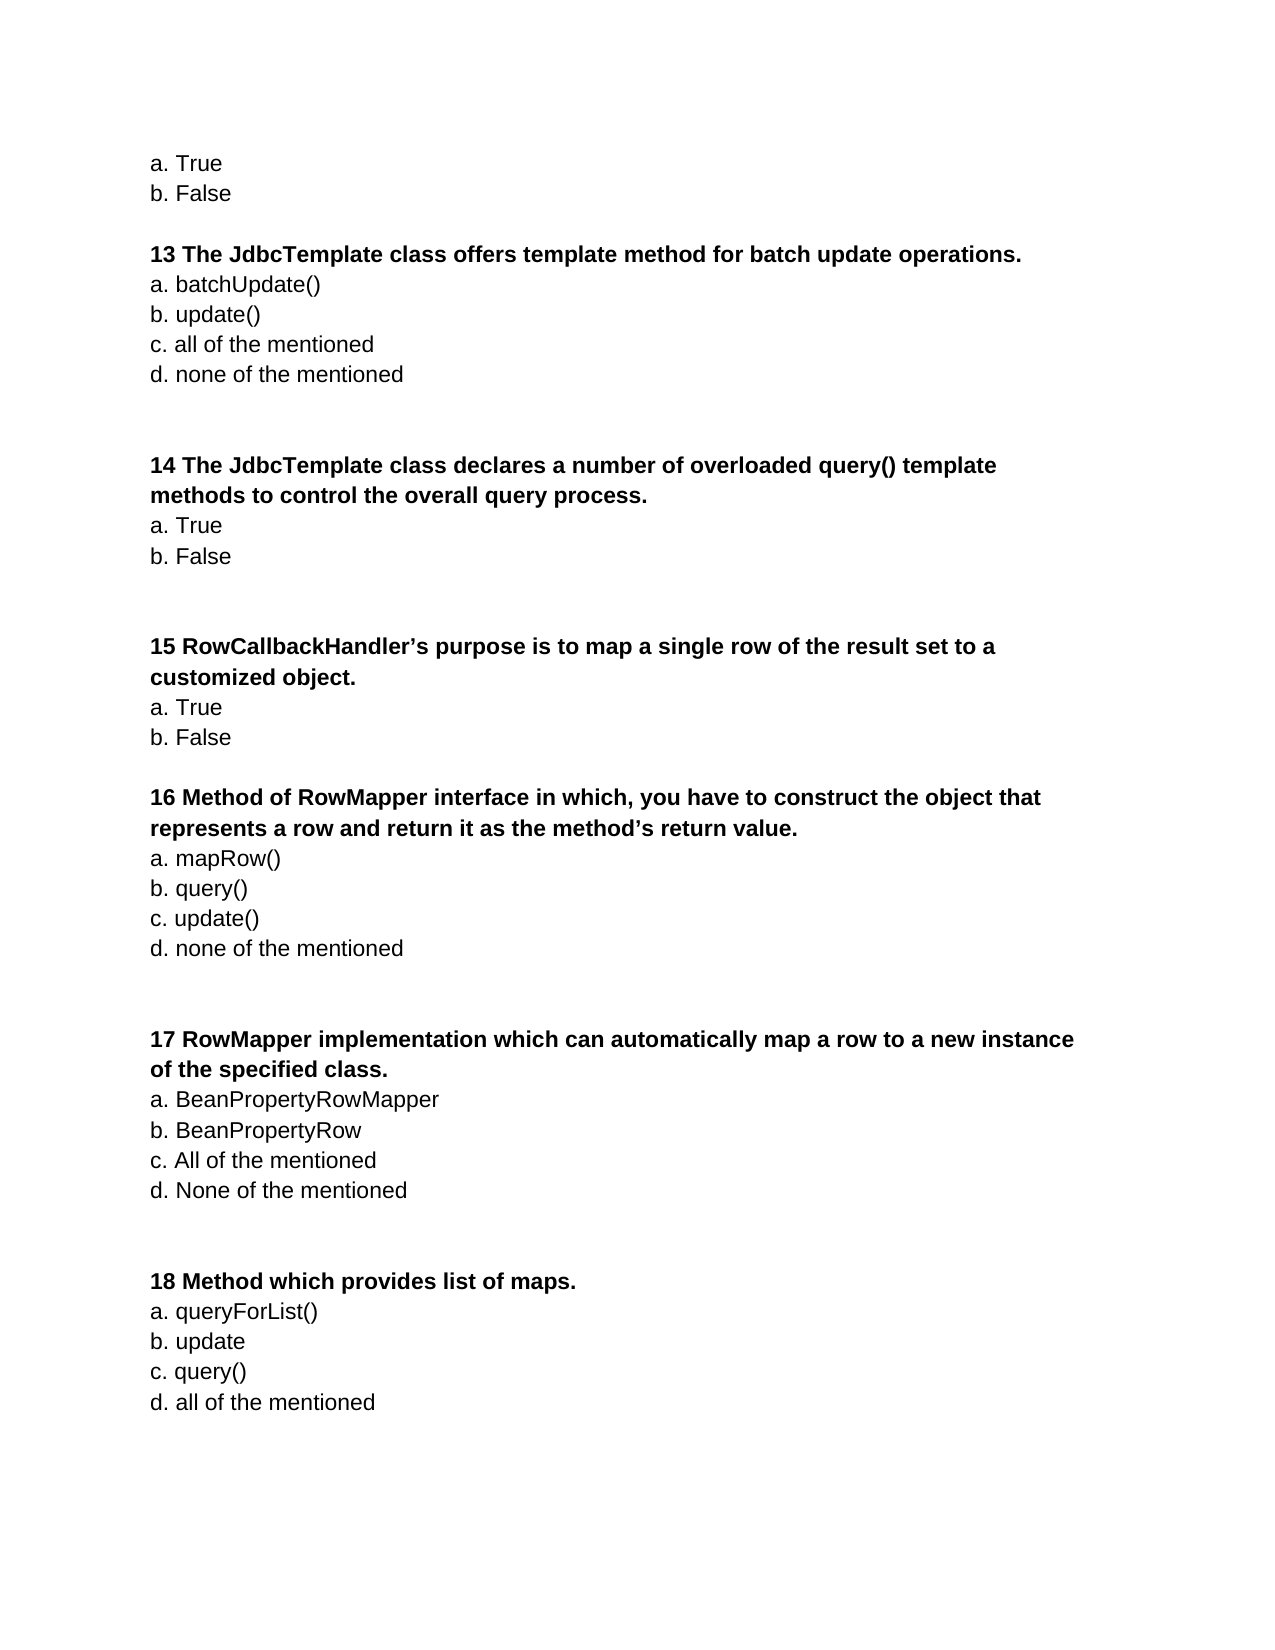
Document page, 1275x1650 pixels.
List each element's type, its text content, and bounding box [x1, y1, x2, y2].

text a. BeanPropertyRowMapper [150, 1086, 1125, 1113]
text b. update() [150, 301, 1125, 327]
text d. all of the mentioned [150, 1388, 1125, 1415]
text c. query() [150, 1358, 1125, 1385]
text d. none of the mentioned [150, 935, 1125, 962]
text d. None of the mentioned [150, 1177, 1125, 1203]
text c. all of the mentioned [150, 331, 1125, 358]
text 14 The JdbcTemplate class declares a number of overloaded query() template [150, 452, 1125, 478]
text a. queryForList() [150, 1298, 1125, 1324]
text b. update [150, 1328, 1125, 1354]
text b. False [150, 180, 1125, 207]
text 17 RowMapper implementation which can automatically map a row to a new instance [150, 1026, 1125, 1052]
text 13 The JdbcTemplate class offers template method for batch update operations. [150, 241, 1125, 267]
text 18 Method which provides list of maps. [150, 1268, 1125, 1294]
text b. False [150, 724, 1125, 750]
text c. All of the mentioned [150, 1147, 1125, 1173]
text a. True [150, 694, 1125, 720]
text b. query() [150, 875, 1125, 901]
text 16 Method of RowMapper interface in which, you have to construct the object that [150, 784, 1125, 811]
text d. none of the mentioned [150, 361, 1125, 388]
text c. update() [150, 905, 1125, 932]
text a. batchUpdate() [150, 271, 1125, 297]
text b. BeanPropertyRow [150, 1117, 1125, 1143]
text 15 RowCallbackHandler’s purpose is to map a single row of the result set to a [150, 633, 1125, 660]
text customized object. [150, 663, 1125, 690]
text of the specified class. [150, 1056, 1125, 1083]
text b. False [150, 543, 1125, 569]
text a. True [150, 512, 1125, 539]
text methods to control the overall query process. [150, 482, 1125, 509]
text a. mapRow() [150, 845, 1125, 871]
text a. True [150, 150, 1125, 176]
text represents a row and return it as the method’s return value. [150, 814, 1125, 841]
